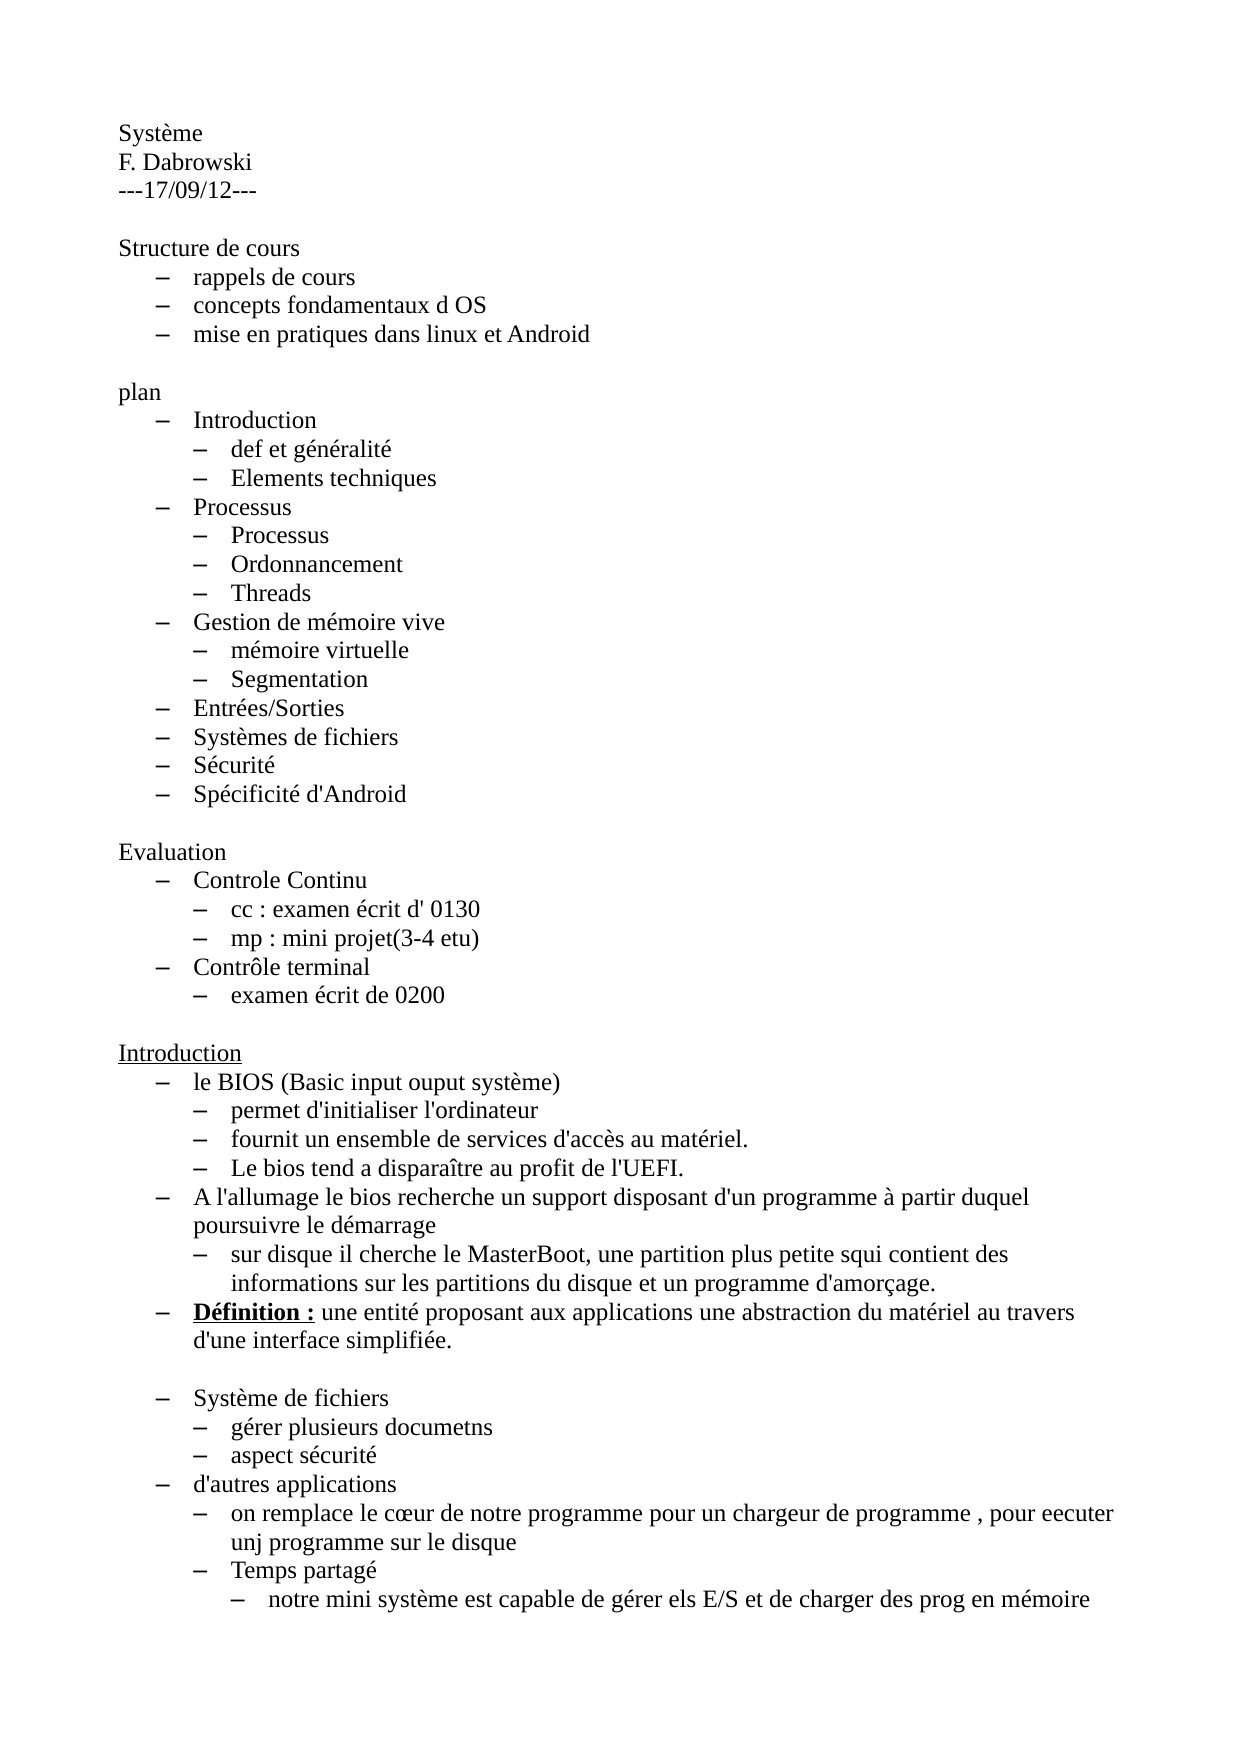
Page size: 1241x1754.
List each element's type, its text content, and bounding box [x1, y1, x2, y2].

list A l'allumage le bios recherche un support disposant d'un programme à partir duquel poursuivre le démarrage [156, 1182, 1122, 1239]
list Temps partagé [193, 1556, 1122, 1584]
text F. Dabrowski [118, 147, 1122, 176]
list le BIOS (Basic input ouput système) [156, 1067, 1122, 1096]
list notre mini système est capable de gérer els E/S et de charger des prog en mémoire [231, 1584, 1122, 1613]
text Introduction [118, 1038, 1122, 1067]
list Elements techniques [193, 463, 1122, 492]
list mémoire virtuelle [193, 636, 1122, 664]
list examen écrit de 0200 [193, 981, 1122, 1009]
list gérer plusieurs documetns [193, 1412, 1122, 1441]
text plan [118, 377, 1122, 406]
list on remplace le cœur de notre programme pour un chargeur de programme , pour eecuter unj programme sur le disque [193, 1498, 1122, 1556]
list permet d'initialiser l'ordinateur [193, 1096, 1122, 1124]
list Systèmes de fichiers [156, 722, 1122, 751]
list concepts fondamentaux d OS [156, 291, 1122, 319]
list Système de fichiers [156, 1383, 1122, 1412]
list Processus [156, 492, 1122, 521]
list mise en pratiques dans linux et Android [156, 319, 1122, 348]
list d'autres applications [156, 1469, 1122, 1498]
list sur disque il cherche le MasterBoot, une partition plus petite squi contient des informations sur les partitions du disque et un programme d'amorçage. [193, 1239, 1122, 1297]
list Threads [193, 578, 1122, 607]
list Processus [193, 521, 1122, 549]
text Structure de cours [118, 233, 1122, 262]
list Contrôle terminal [156, 952, 1122, 981]
list Sécurité [156, 751, 1122, 779]
list Ordonnancement [193, 549, 1122, 578]
list mp : mini projet(3-4 etu) [193, 923, 1122, 952]
list Spécificité d'Android [156, 779, 1122, 808]
list Segmentation [193, 664, 1122, 693]
list def et généralité [193, 434, 1122, 463]
text Système [118, 118, 1122, 147]
list Gestion de mémoire vive [156, 607, 1122, 636]
list Définition : une entité proposant aux applications une abstraction du matériel au travers d'une interface simplifiée. [156, 1297, 1122, 1354]
list fournit un ensemble de services d'accès au matériel. [193, 1124, 1122, 1153]
list Controle Continu [156, 866, 1122, 894]
list aspect sécurité [193, 1441, 1122, 1469]
list cc : examen écrit d' 0130 [193, 894, 1122, 923]
text Evaluation [118, 837, 1122, 866]
text ---17/09/12--- [118, 176, 1122, 204]
list rappels de cours [156, 262, 1122, 291]
list Le bios tend a disparaître au profit de l'UEFI. [193, 1153, 1122, 1182]
list Entrées/Sorties [156, 693, 1122, 722]
list Introduction [156, 406, 1122, 434]
